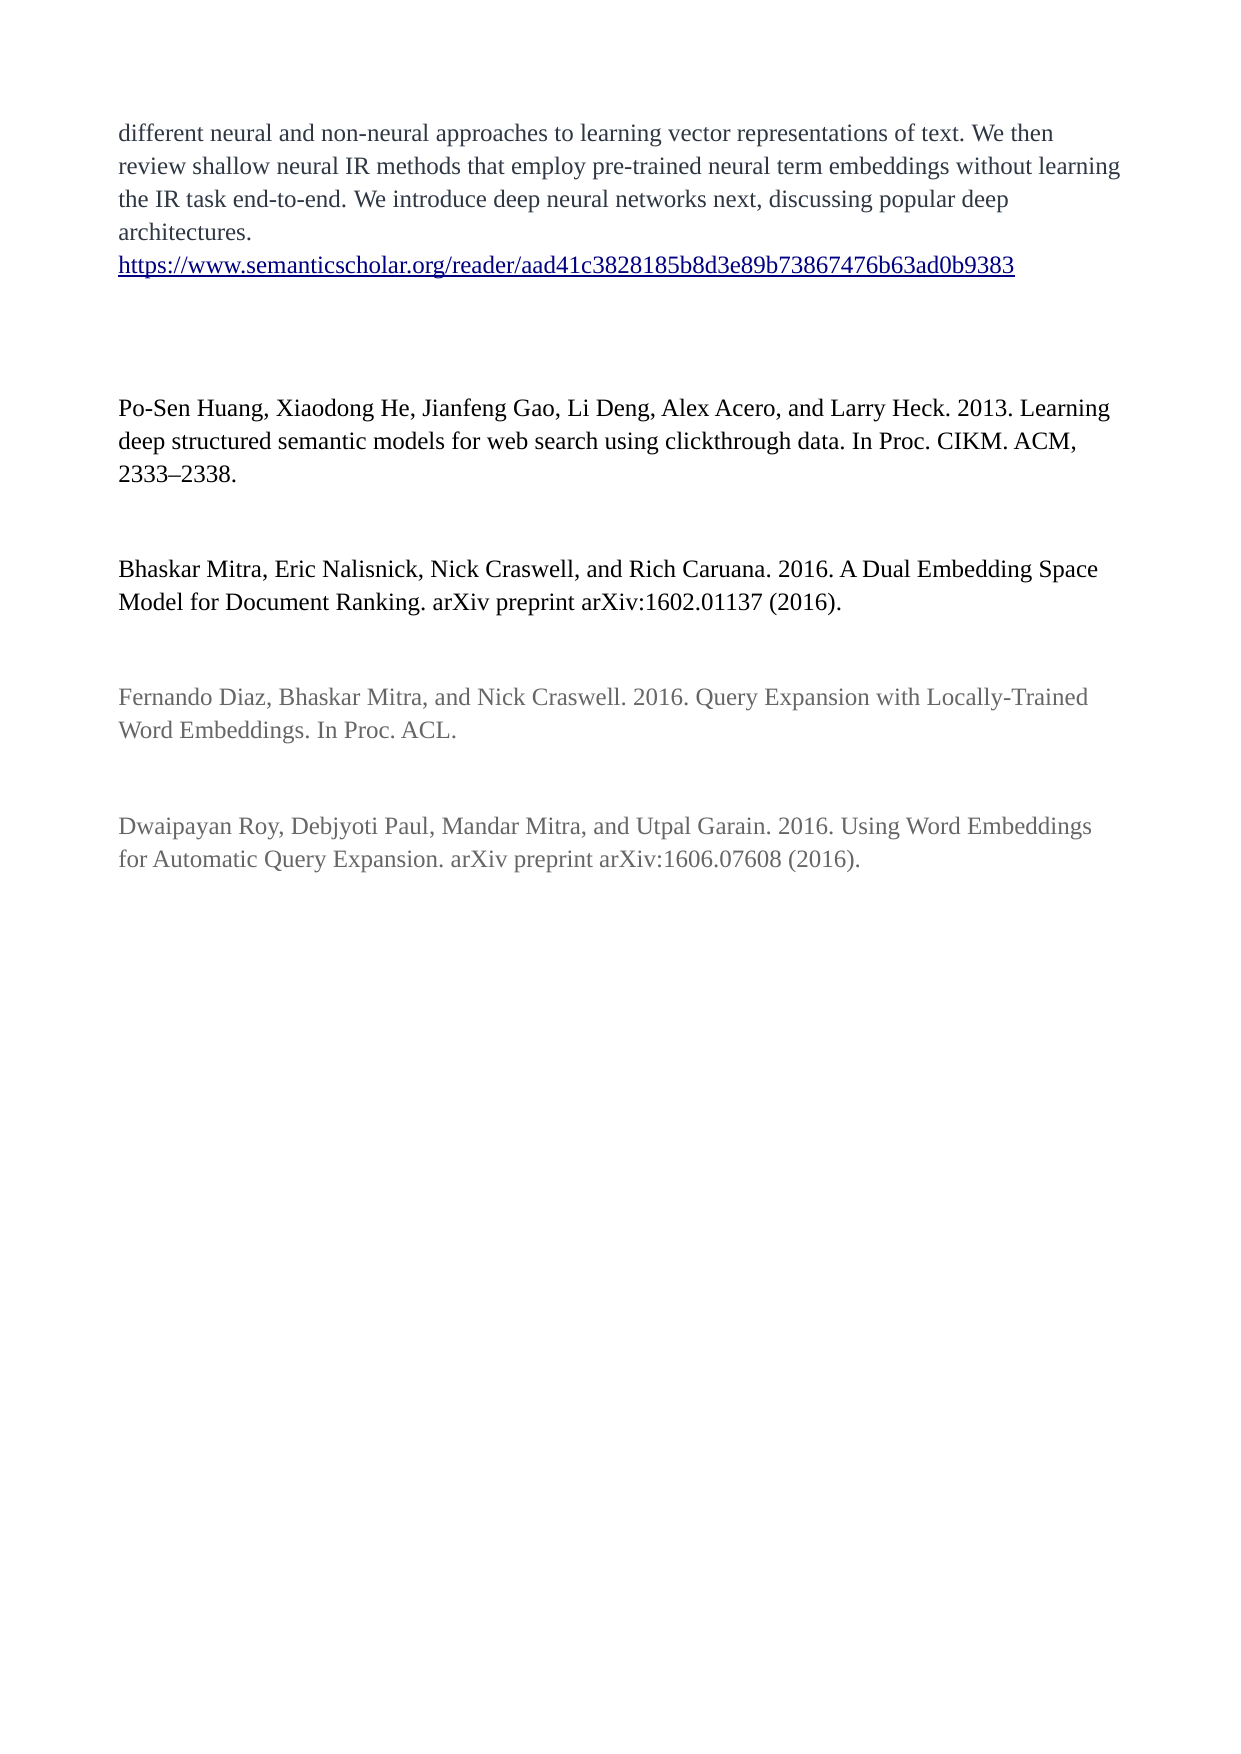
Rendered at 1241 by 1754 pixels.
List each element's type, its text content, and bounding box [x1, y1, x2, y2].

text Dwaipayan Roy, Debjyoti Paul, Mandar Mitra, and Utpal Garain. 2016. Using Word Embeddings for Automatic Query Expansion. arXiv preprint arXiv:1606.07608 (2016). [118, 811, 1122, 872]
text Fernando Diaz, Bhaskar Mitra, and Nick Craswell. 2016. Query Expansion with Locally-Trained Word Embeddings. In Proc. ACL. [118, 682, 1122, 744]
text different neural and non-neural approaches to learning vector representations of text. We then review shallow neural IR methods that employ pre-trained neural term embeddings without learning the IR task end-to-end. We introduce deep neural networks next, discussing popular deep architectures. https://www.semanticscholar.org/reader/aad41c3828185b8d3e89b73867476b63ad0b9383 [118, 118, 1122, 279]
text Bhaskar Mitra, Eric Nalisnick, Nick Craswell, and Rich Caruana. 2016. A Dual Embedding Space Model for Document Ranking. arXiv preprint arXiv:1602.01137 (2016). [118, 554, 1122, 616]
text Po-Sen Huang, Xiaodong He, Jianfeng Gao, Li Deng, Alex Acero, and Larry Heck. 2013. Learning deep structured semantic models for web search using clickthrough data. In Proc. CIKM. ACM, 2333–2338. [118, 393, 1122, 488]
